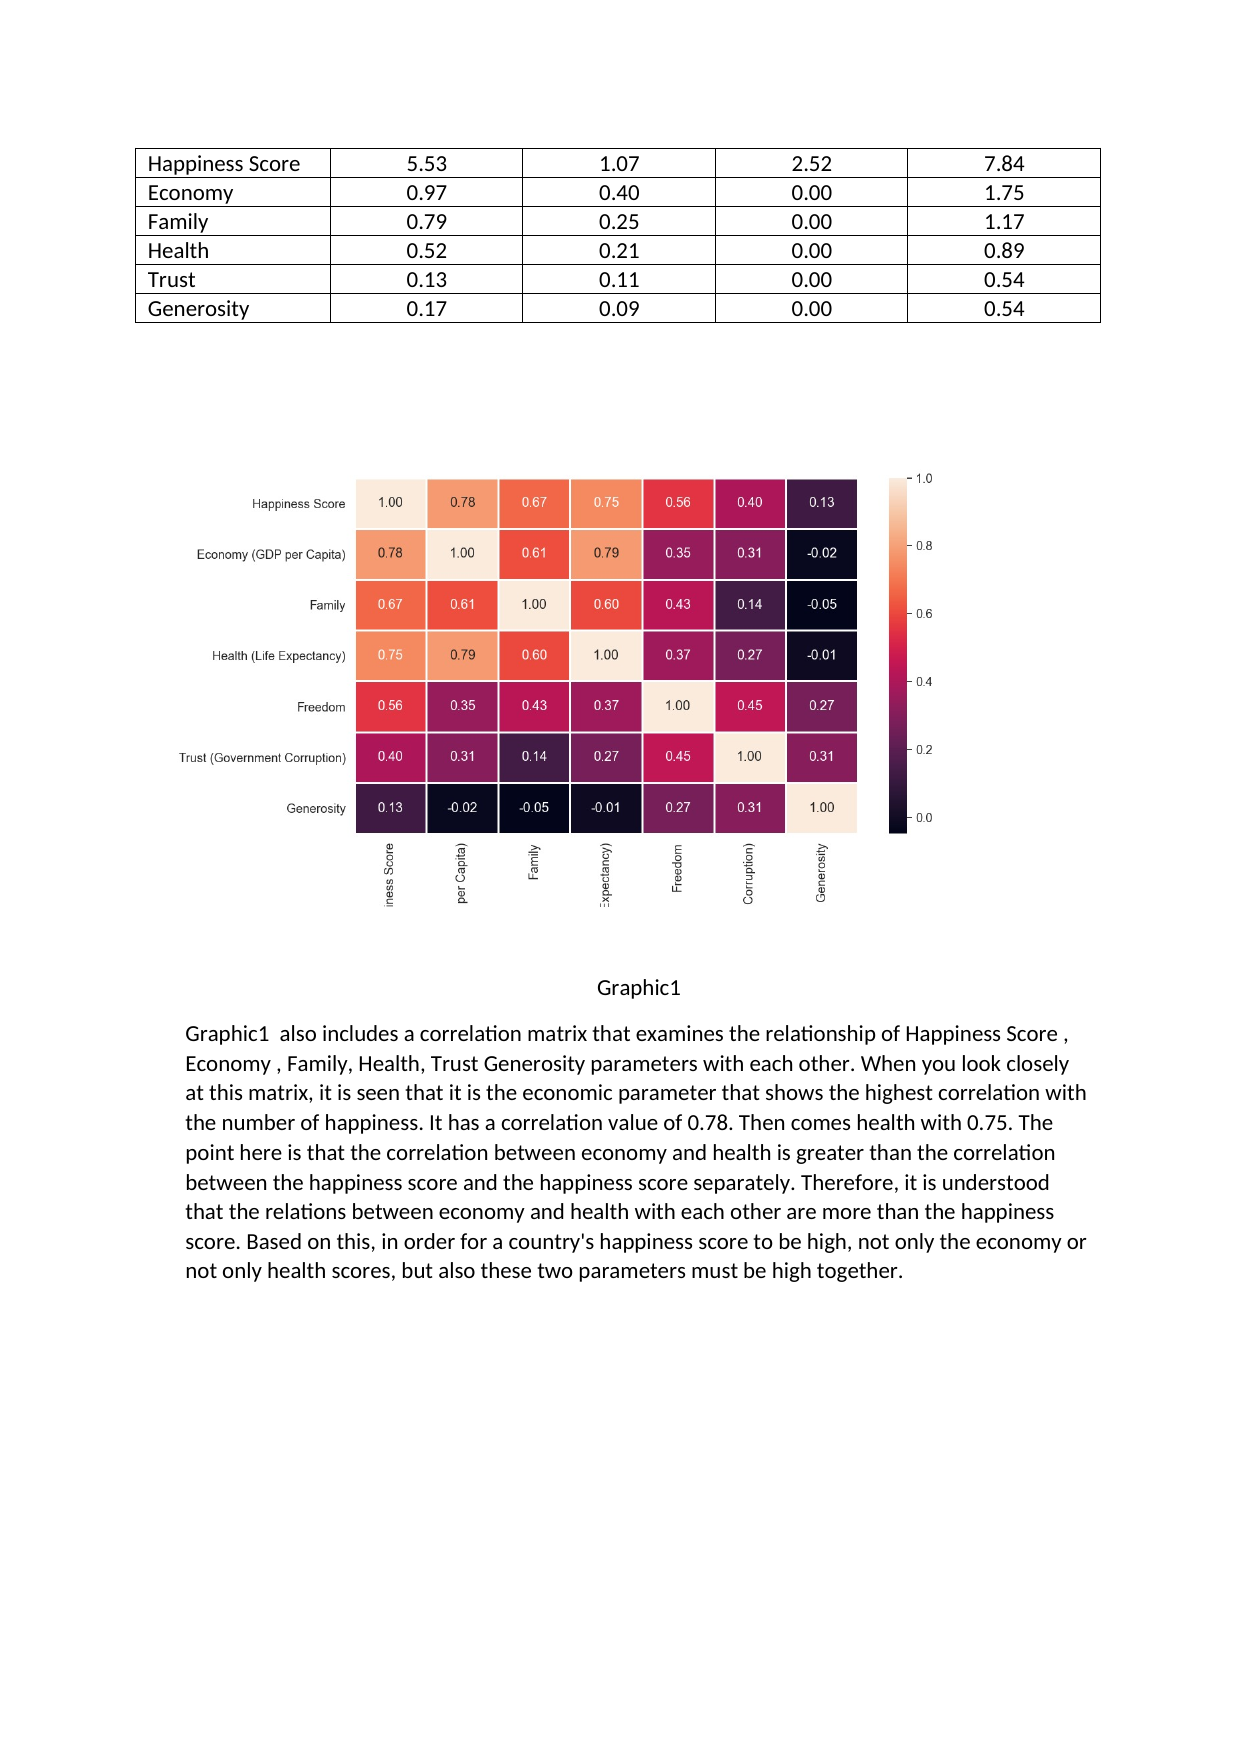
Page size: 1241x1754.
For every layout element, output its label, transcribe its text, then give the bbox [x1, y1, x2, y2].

table_cell Generosity [136, 294, 330, 322]
table_cell 1.07 [523, 149, 715, 177]
table_cell 0.00 [716, 294, 907, 322]
table_cell 0.97 [331, 178, 522, 206]
table_cell 0.00 [716, 207, 907, 235]
table_cell Trust [136, 265, 330, 293]
table_cell 0.21 [523, 236, 715, 264]
table_cell 0.11 [523, 265, 715, 293]
table_cell 0.00 [716, 178, 907, 206]
table_cell Happiness Score [136, 149, 330, 177]
table_cell 0.89 [908, 236, 1100, 264]
text Graphic1 also includes a correlation matrix that examines the relationship of Happiness Score , Economy , Family, Health, Trust Generosity parameters with each other. When you look closely at this matrix, it is seen that it is the economic parameter that shows the highest correlation with the number of happiness. It has a correlation value of 0.78. Then comes health with 0.75. The point here is that the correlation between economy and health is greater than the correlation between the happiness score and the happiness score separately. Therefore, it is understood that the relations between economy and health with each other are more than the happiness score. Based on this, in order for a country's happiness score to be high, not only the economy or not only health scores, but also these two parameters must be high together. [185, 1019, 1093, 1285]
table_cell 0.00 [716, 265, 907, 293]
table_cell 1.75 [908, 178, 1100, 206]
table_cell Family [136, 207, 330, 235]
table_cell 0.54 [908, 265, 1100, 293]
table_cell 0.25 [523, 207, 715, 235]
table_cell 0.00 [716, 236, 907, 264]
picture [166, 464, 1074, 907]
table_cell 0.40 [523, 178, 715, 206]
table_cell 0.09 [523, 294, 715, 322]
table_cell 5.53 [331, 149, 522, 177]
table_cell 0.52 [331, 236, 522, 264]
table_cell 2.52 [716, 149, 907, 177]
table_cell Health [136, 236, 330, 264]
table_cell 1.17 [908, 207, 1100, 235]
table_cell 0.79 [331, 207, 522, 235]
text Graphic1 [185, 973, 1093, 1001]
table_cell 0.13 [331, 265, 522, 293]
table_cell 0.54 [908, 294, 1100, 322]
table_cell 0.17 [331, 294, 522, 322]
table_cell Economy [136, 178, 330, 206]
table_cell 7.84 [908, 149, 1100, 177]
